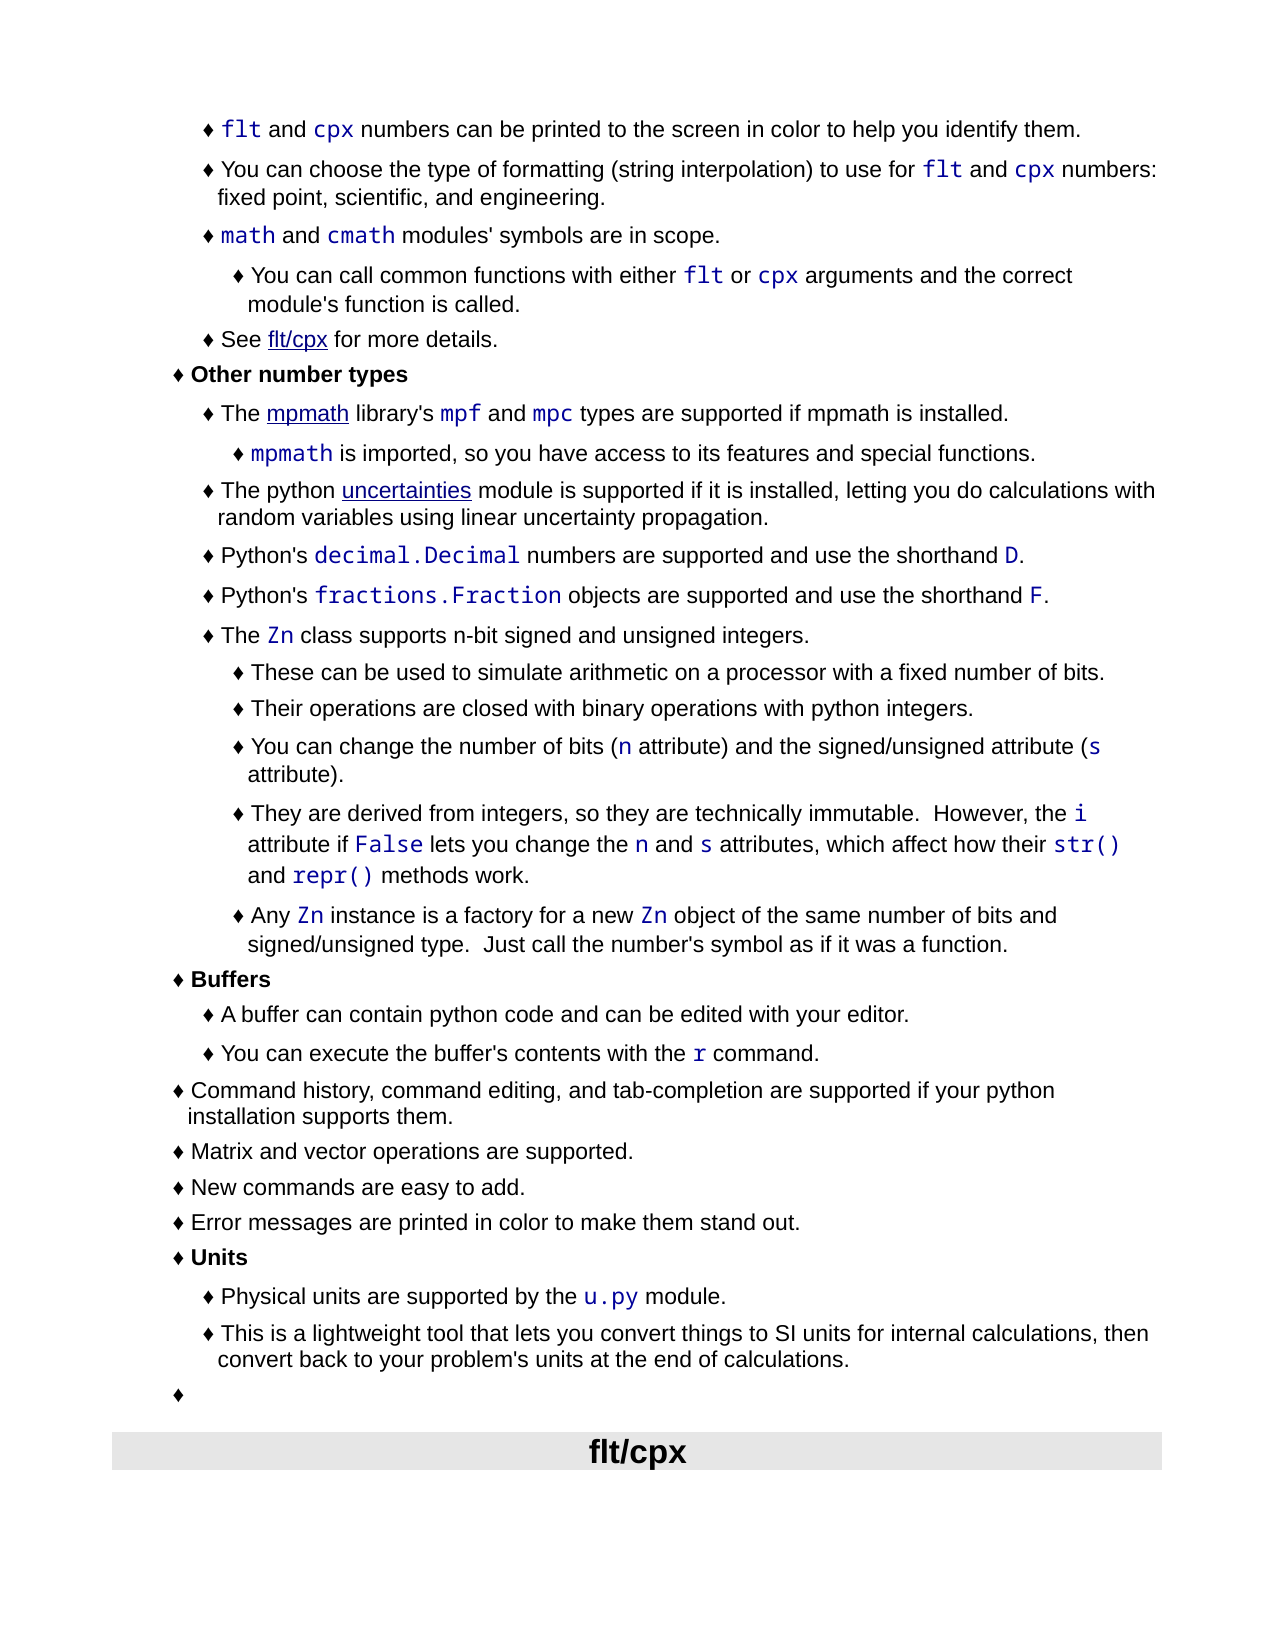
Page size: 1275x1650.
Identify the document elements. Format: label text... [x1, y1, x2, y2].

list Error messages are printed in color to make them stand out. [172, 1209, 1162, 1235]
list The mpmath library's mpf and mpc types are supported if mpmath is installed. [202, 397, 1162, 428]
list Physical units are supported by the u.py module. [202, 1279, 1162, 1311]
list You can execute the buffer's contents with the r command. [202, 1036, 1162, 1068]
list Their operations are closed with binary operations with python integers. [232, 695, 1162, 721]
list Buffers [172, 966, 1162, 992]
subtitle flt/cpx [112, 1432, 1162, 1470]
list Units [172, 1244, 1162, 1271]
list Python's fractions.Fraction objects are supported and use the shorthand F. [202, 579, 1162, 610]
list They are derived from integers, so they are technically immutable. However, the i attribute if False lets you change the n and s attributes, which affect how their str() and repr() methods work. [232, 797, 1162, 890]
list See flt/cpx for more details. [202, 326, 1162, 352]
list Python's decimal.Decimal numbers are supported and use the shorthand D. [202, 539, 1162, 570]
list math and cmath modules' symbols are in scope. [202, 219, 1162, 251]
list flt and cpx numbers can be printed to the screen in color to help you identify them. [202, 112, 1162, 144]
list mpmath is imported, so you have access to its features and special functions. [232, 437, 1162, 468]
list These can be used to simulate arithmetic on a processor with a fixed number of bits. [232, 659, 1162, 686]
list Other number types [172, 361, 1162, 388]
list Matrix and vector operations are supported. [172, 1138, 1162, 1165]
list Command history, command editing, and tab-completion are supported if your python installation supports them. [172, 1077, 1162, 1129]
list Any Zn instance is a factory for a new Zn object of the same number of bits and signed/unsigned type. Just call the number's symbol as if it was a function. [232, 899, 1162, 957]
list The Zn class supports n-bit signed and unsigned integers. [202, 619, 1162, 650]
list A buffer can contain python code and can be edited with your editor. [202, 1001, 1162, 1027]
list You can choose the type of formatting (string interpolation) to use for flt and cpx numbers: fixed point, scientific, and engineering. [202, 153, 1162, 210]
list You can call common functions with either flt or cpx arguments and the correct module's function is called. [232, 259, 1162, 317]
list The python uncertainties module is supported if it is installed, letting you do calculations with random variables using linear uncertainty propagation. [202, 477, 1162, 530]
list You can change the number of bits (n attribute) and the signed/unsigned attribute (s attribute). [232, 730, 1162, 788]
list New commands are easy to add. [172, 1174, 1162, 1200]
list This is a lightweight tool that lets you convert things to SI units for internal calculations, then convert back to your problem's units at the end of calculations. [202, 1320, 1162, 1372]
